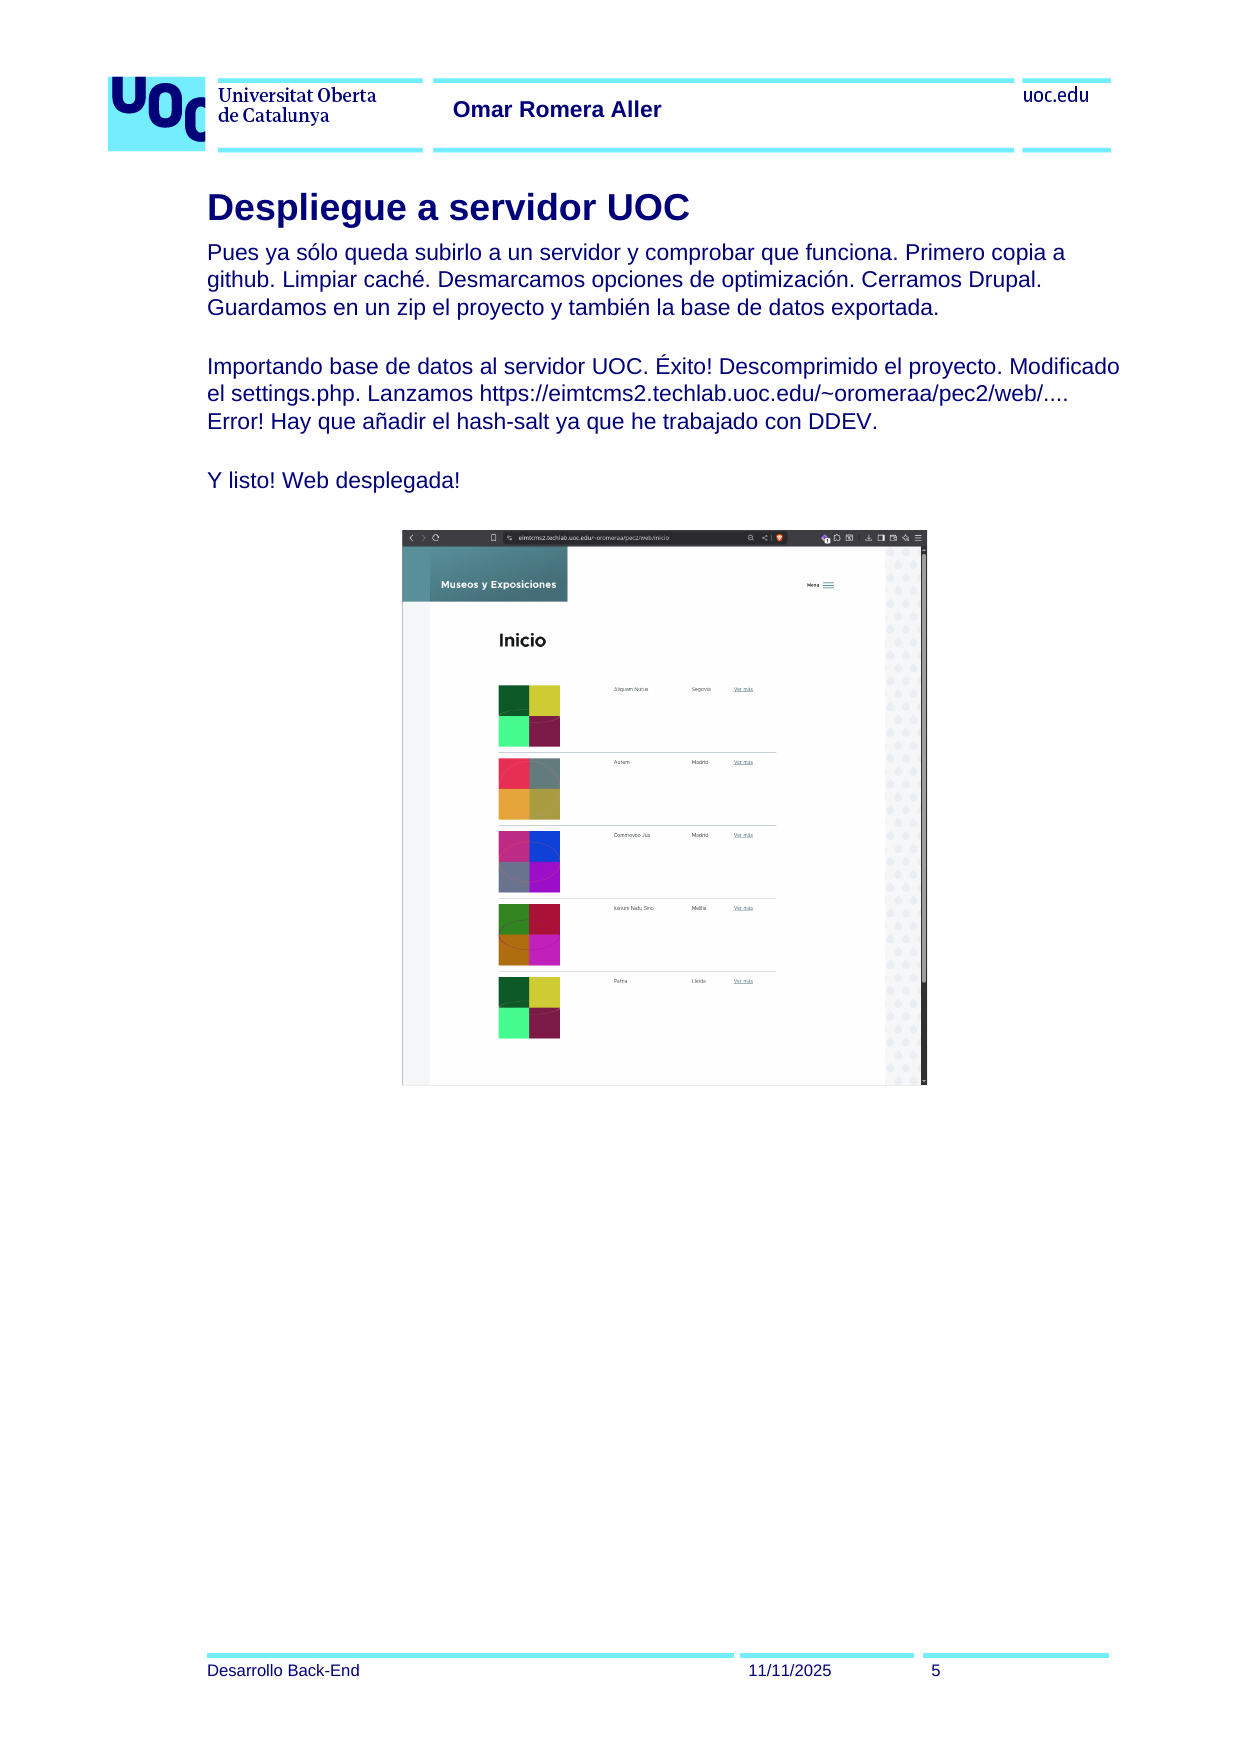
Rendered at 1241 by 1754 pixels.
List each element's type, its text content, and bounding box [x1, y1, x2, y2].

text Importando base de datos al servidor UOC. Éxito! Descomprimido el proyecto. Modificado el settings.php. Lanzamos https://eimtcms2.techlab.uoc.edu/~oromeraa/pec2/web/.... Error! Hay que añadir el hash-salt ya que he trabajado con DDEV. [207, 352, 1122, 435]
picture [398, 530, 930, 1089]
text Pues ya sólo queda subirlo a un servidor y comprobar que funciona. Primero copia a github. Limpiar caché. Desmarcamos opciones de optimización. Cerramos Drupal. Guardamos en un zip el proyecto y también la base de datos exportada. [207, 238, 1122, 321]
subtitle Despliegue a servidor UOC [207, 185, 1122, 230]
text Y listo! Web desplegada! [207, 466, 1122, 494]
picture [107, 76, 1111, 153]
